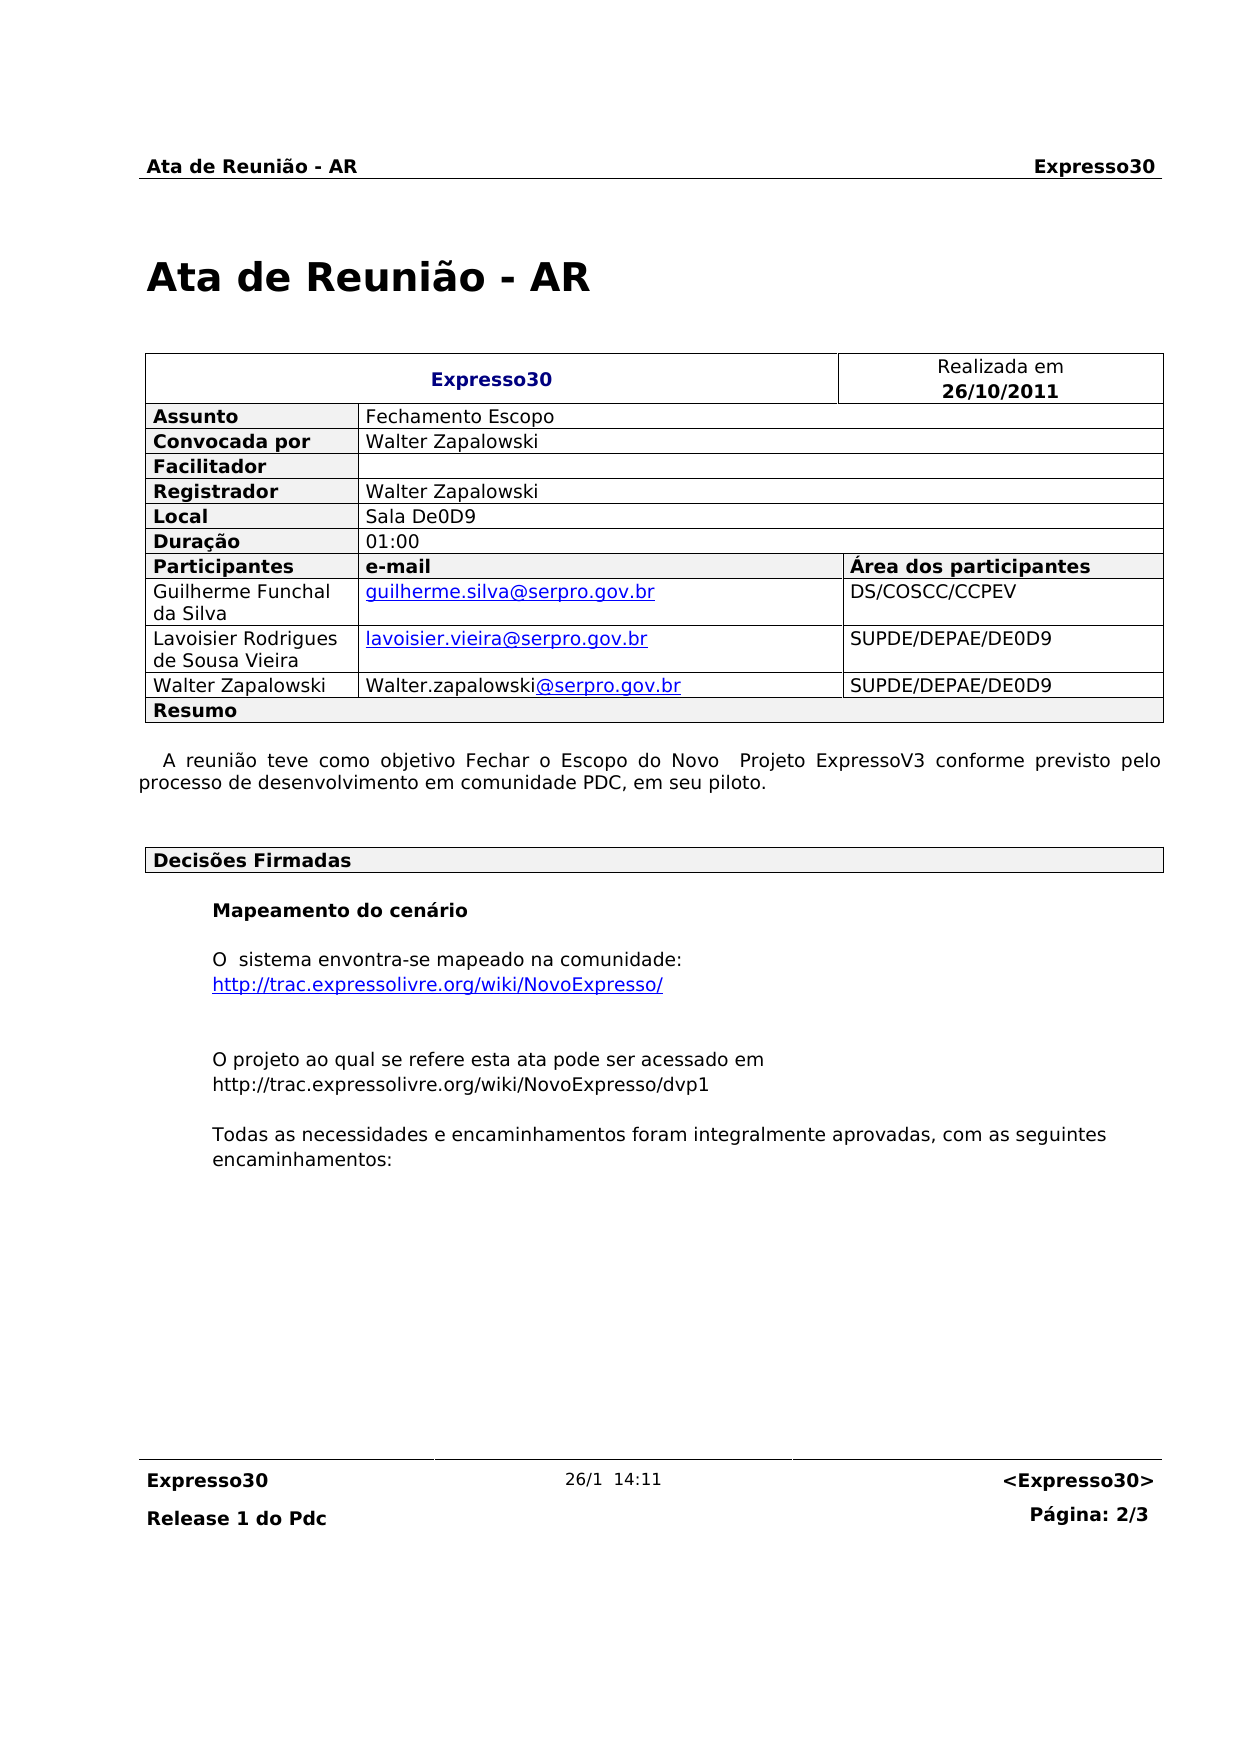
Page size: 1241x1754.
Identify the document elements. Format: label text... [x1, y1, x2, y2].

table_cell Duração [146, 529, 358, 553]
table_cell Convocada por [146, 429, 358, 453]
table_cell Walter Zapalowski [359, 429, 1163, 453]
table_cell Guilherme Funchal da Silva [146, 579, 358, 625]
table_cell Resumo [146, 698, 1163, 722]
table_header Realizada em 26/10/2011 [839, 354, 1163, 403]
text encaminhamentos: [212, 1148, 1163, 1171]
table_cell Participantes [146, 554, 358, 578]
text Todas as necessidades e encaminhamentos foram integralmente aprovadas, com as seguintes [212, 1124, 1163, 1146]
text O sistema envontra-se mapeado na comunidade: [212, 949, 1163, 971]
table_cell Walter.zapalowski@serpro.gov.br [359, 673, 842, 697]
table_cell [359, 454, 1163, 478]
table_cell Registrador [146, 479, 358, 503]
table_cell DS/COSCC/CCPEV [844, 579, 1163, 625]
text O projeto ao qual se refere esta ata pode ser acessado em [212, 1049, 1163, 1071]
table_cell Walter Zapalowski [146, 673, 358, 697]
table_cell 01:00 [359, 529, 1163, 553]
text http://trac.expressolivre.org/wiki/NovoExpresso/ [212, 974, 1163, 996]
table_cell Local [146, 504, 358, 528]
table_header Decisões Firmadas [146, 848, 1163, 872]
table_header Expresso30 [146, 354, 837, 403]
table_cell lavoisier.vieira@serpro.gov.br [359, 626, 842, 672]
table_header Ata de Reunião - AR [139, 231, 1162, 301]
table_cell Assunto [146, 404, 358, 428]
table_cell Lavoisier Rodrigues de Sousa Vieira [146, 626, 358, 672]
table_cell Fechamento Escopo [359, 404, 1163, 428]
text A reunião teve como objetivo Fechar o Escopo do Novo Projeto ExpressoV3 conforme previsto pelo processo de desenvolvimento em comunidade PDC, em seu piloto. [138, 750, 1163, 794]
table_cell guilherme.silva@serpro.gov.br [359, 579, 842, 625]
table_cell SUPDE/DEPAE/DE0D9 [844, 673, 1163, 697]
text http://trac.expressolivre.org/wiki/NovoExpresso/dvp1 [212, 1074, 1163, 1096]
table_cell Área dos participantes [844, 554, 1163, 578]
table_cell Walter Zapalowski [359, 479, 1163, 503]
table_cell Sala De0D9 [359, 504, 1163, 528]
text Mapeamento do cenário [212, 899, 1163, 922]
table_cell e-mail [359, 554, 842, 578]
table_cell SUPDE/DEPAE/DE0D9 [844, 626, 1163, 672]
table_cell Facilitador [146, 454, 358, 478]
